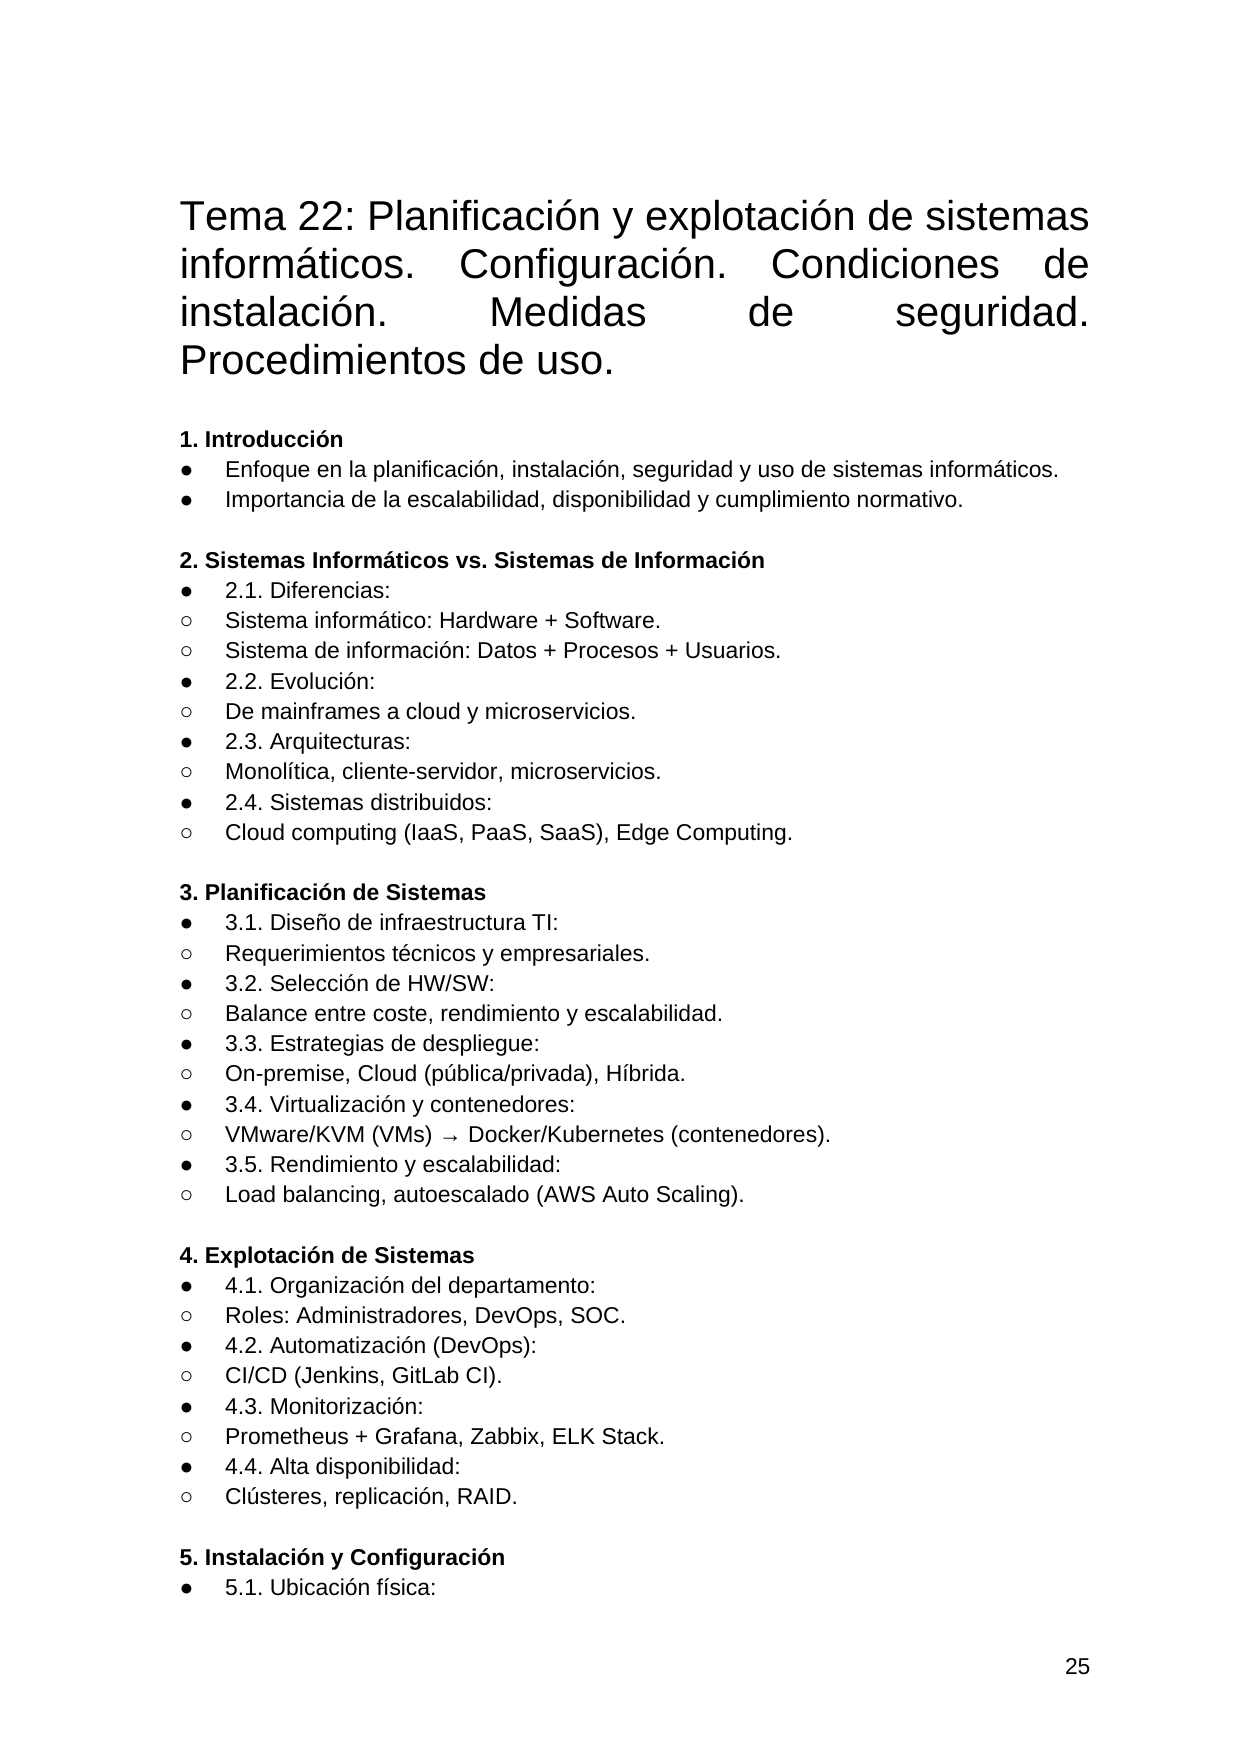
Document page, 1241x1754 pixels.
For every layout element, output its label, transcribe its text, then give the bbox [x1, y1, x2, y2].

list 4.4. Alta disponibilidad: [179, 1453, 1090, 1479]
list VMware/KVM (VMs) → Docker/Kubernetes (contenedores). [179, 1121, 1090, 1147]
text 2. Sistemas Informáticos vs. Sistemas de Información [179, 547, 1090, 573]
list 2.2. Evolución: [179, 668, 1090, 694]
list 4.3. Monitorización: [179, 1393, 1090, 1419]
list 2.3. Arquitecturas: [179, 728, 1090, 754]
list 4.1. Organización del departamento: [179, 1272, 1090, 1298]
list Importancia de la escalabilidad, disponibilidad y cumplimiento normativo. [179, 486, 1090, 513]
subtitle Tema 22: Planificación y explotación de sistemas informáticos. Configuración. Condiciones de instalación. Medidas de seguridad. Procedimientos de uso. [179, 192, 1090, 383]
text 5. Instalación y Configuración [179, 1544, 1090, 1570]
list CI/CD (Jenkins, GitLab CI). [179, 1362, 1090, 1389]
text 3. Planificación de Sistemas [179, 879, 1090, 906]
list Cloud computing (IaaS, PaaS, SaaS), Edge Computing. [179, 819, 1090, 845]
list 3.5. Rendimiento y escalabilidad: [179, 1151, 1090, 1177]
list 2.4. Sistemas distribuidos: [179, 788, 1090, 815]
list Clústeres, replicación, RAID. [179, 1483, 1090, 1510]
list 3.4. Virtualización y contenedores: [179, 1091, 1090, 1117]
list 4.2. Automatización (DevOps): [179, 1332, 1090, 1359]
text 1. Introducción [179, 426, 1090, 452]
list 3.1. Diseño de infraestructura TI: [179, 909, 1090, 936]
text 4. Explotación de Sistemas [179, 1242, 1090, 1268]
list Roles: Administradores, DevOps, SOC. [179, 1302, 1090, 1328]
list Monolítica, cliente-servidor, microservicios. [179, 758, 1090, 785]
list Balance entre coste, rendimiento y escalabilidad. [179, 1000, 1090, 1026]
list Sistema informático: Hardware + Software. [179, 607, 1090, 634]
list 5.1. Ubicación física: [179, 1574, 1090, 1600]
list Requerimientos técnicos y empresariales. [179, 939, 1090, 966]
list On-premise, Cloud (pública/privada), Híbrida. [179, 1060, 1090, 1087]
list Enfoque en la planificación, instalación, seguridad y uso de sistemas informáticos. [179, 456, 1090, 483]
list 2.1. Diferencias: [179, 577, 1090, 603]
list Prometheus + Grafana, Zabbix, ELK Stack. [179, 1423, 1090, 1449]
list De mainframes a cloud y microservicios. [179, 698, 1090, 724]
list Load balancing, autoescalado (AWS Auto Scaling). [179, 1181, 1090, 1208]
list Sistema de información: Datos + Procesos + Usuarios. [179, 637, 1090, 664]
list 3.3. Estrategias de despliegue: [179, 1030, 1090, 1057]
list 3.2. Selección de HW/SW: [179, 970, 1090, 996]
